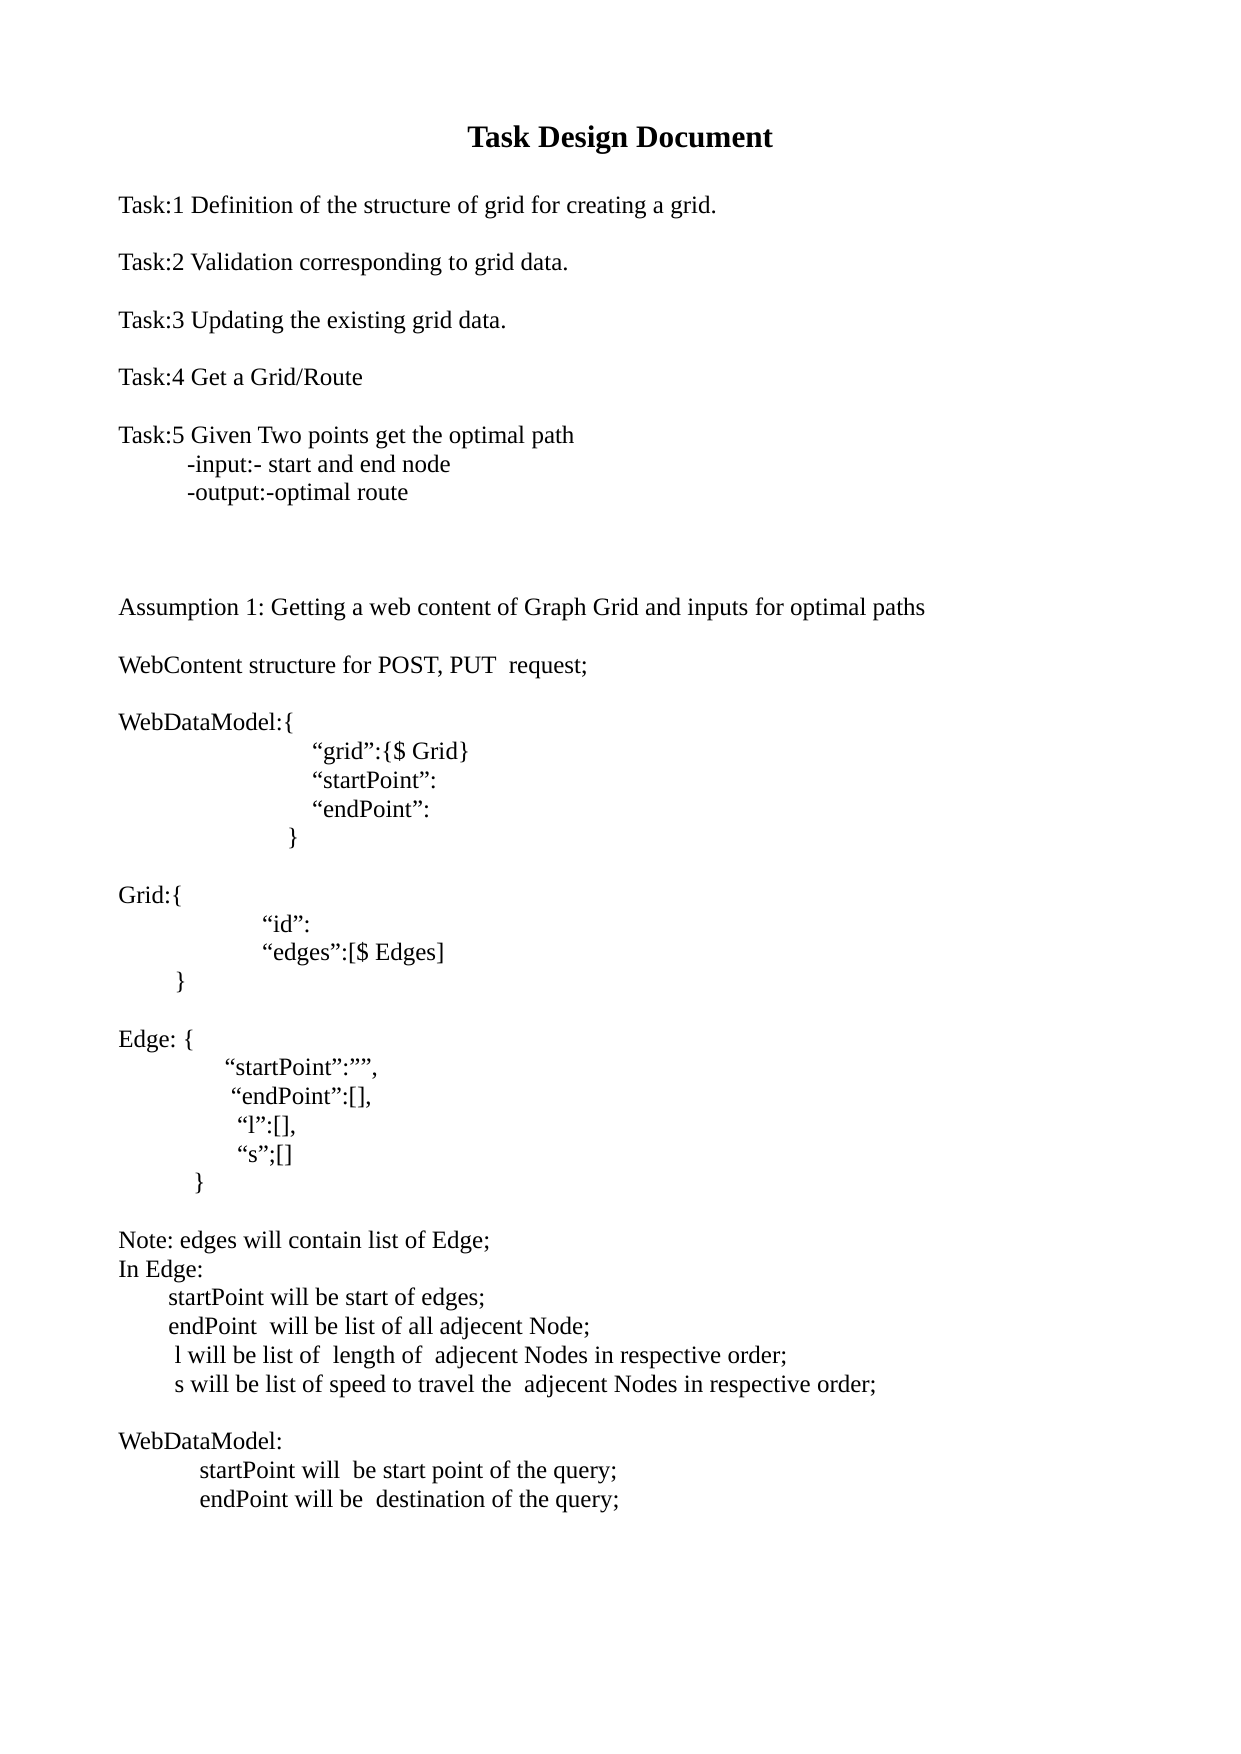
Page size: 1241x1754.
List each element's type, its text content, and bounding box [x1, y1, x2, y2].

text endPoint will be destination of the query; [118, 1484, 1122, 1512]
text In Edge: [118, 1254, 1122, 1282]
text Grid:{ [118, 880, 1122, 909]
text “l”:[], [118, 1110, 1122, 1139]
text Assumption 1: Getting a web content of Graph Grid and inputs for optimal paths [118, 592, 1122, 621]
text WebDataModel: [118, 1426, 1122, 1455]
text Task:2 Validation corresponding to grid data. [118, 247, 1122, 276]
text -output:-optimal route [118, 477, 1122, 506]
text } [118, 822, 1122, 851]
text Task Design Document [118, 118, 1122, 154]
text WebContent structure for POST, PUT request; [118, 650, 1122, 679]
text } [118, 966, 1122, 995]
text “startPoint”:””, [118, 1052, 1122, 1081]
text } [118, 1167, 1122, 1196]
text “startPoint”: [118, 765, 1122, 794]
text “s”;[] [118, 1139, 1122, 1167]
text Edge: { [118, 1024, 1122, 1052]
text -input:- start and end node [118, 449, 1122, 477]
text WebDataModel:{ [118, 707, 1122, 736]
text endPoint will be list of all adjecent Node; [118, 1311, 1122, 1340]
text Task:5 Given Two points get the optimal path [118, 420, 1122, 449]
text startPoint will be start point of the query; [118, 1455, 1122, 1484]
text Task:1 Definition of the structure of grid for creating a grid. [118, 190, 1122, 219]
text “endPoint”: [118, 794, 1122, 822]
text Task:3 Updating the existing grid data. [118, 305, 1122, 334]
text Note: edges will contain list of Edge; [118, 1225, 1122, 1254]
text “grid”:{$ Grid} [118, 736, 1122, 765]
text startPoint will be start of edges; [118, 1282, 1122, 1311]
text s will be list of speed to travel the adjecent Nodes in respective order; [118, 1369, 1122, 1397]
text l will be list of length of adjecent Nodes in respective order; [118, 1340, 1122, 1369]
text “id”: [118, 909, 1122, 937]
text Task:4 Get a Grid/Route [118, 362, 1122, 391]
text “endPoint”:[], [118, 1081, 1122, 1110]
text “edges”:[$ Edges] [118, 937, 1122, 966]
